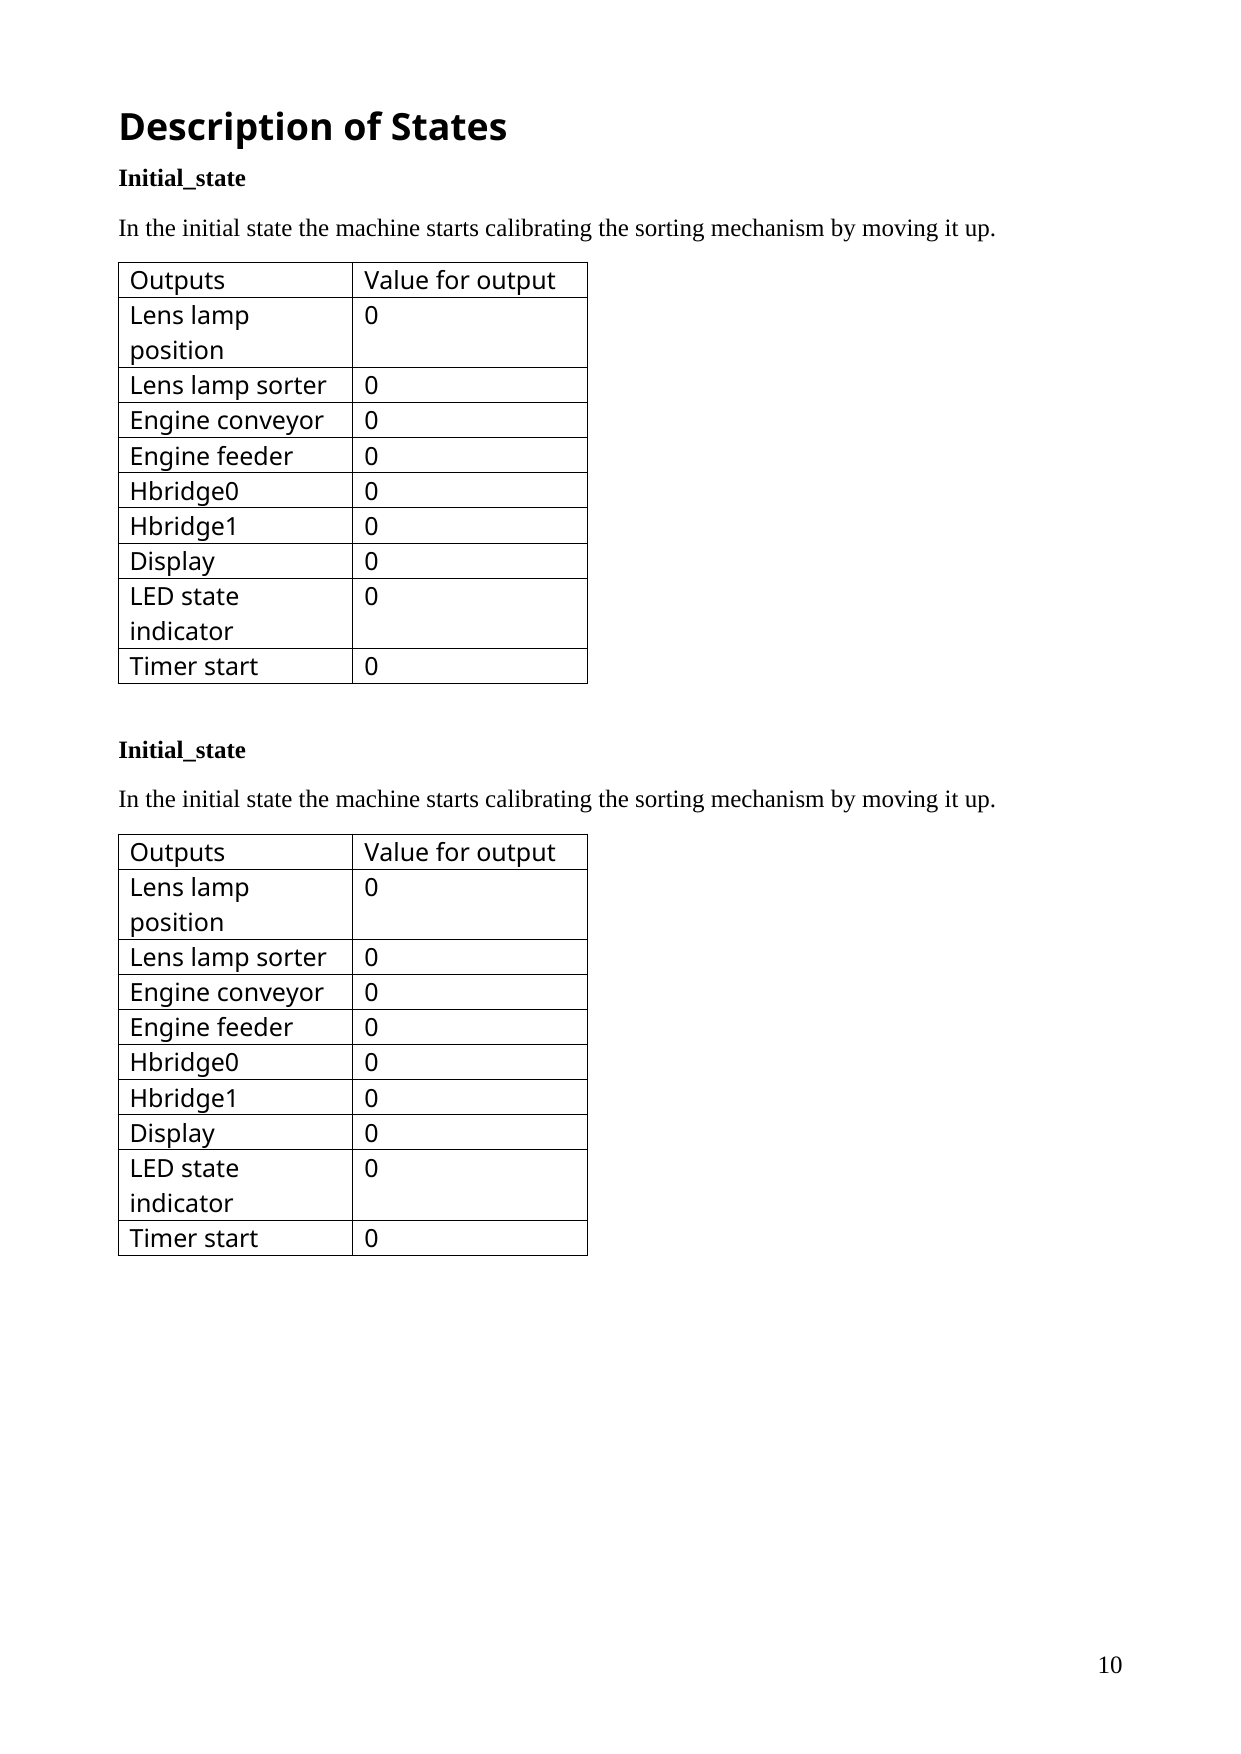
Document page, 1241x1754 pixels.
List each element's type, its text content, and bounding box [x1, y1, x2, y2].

table_cell 0 [353, 1221, 587, 1254]
text Initial_state [118, 163, 1122, 192]
table_cell Lens lamp position [119, 298, 352, 367]
text In the initial state the machine starts calibrating the sorting mechanism by moving it up. [118, 213, 1122, 241]
table_cell 0 [353, 579, 587, 648]
table_cell 0 [353, 438, 587, 472]
table_header Outputs [119, 835, 352, 869]
table_cell 0 [353, 298, 587, 367]
table_cell Lens lamp sorter [119, 368, 352, 402]
table_cell 0 [353, 975, 587, 1009]
table_cell Engine feeder [119, 1010, 352, 1044]
table_cell Engine feeder [119, 438, 352, 472]
table_cell Hbridge0 [119, 473, 352, 507]
table_cell 0 [353, 544, 587, 577]
table_cell 0 [353, 1010, 587, 1044]
table_cell Engine conveyor [119, 403, 352, 437]
table_cell 0 [353, 403, 587, 437]
table_cell LED state indicator [119, 1150, 352, 1219]
table_cell Hbridge0 [119, 1045, 352, 1079]
table_cell Hbridge1 [119, 508, 352, 542]
table_cell Timer start [119, 649, 352, 683]
table_cell Hbridge1 [119, 1080, 352, 1114]
text In the initial state the machine starts calibrating the sorting mechanism by moving it up. [118, 784, 1122, 813]
subtitle Description of States [118, 100, 1122, 151]
table_cell Lens lamp position [119, 870, 352, 939]
table_cell 0 [353, 1150, 587, 1219]
table_cell Timer start [119, 1221, 352, 1254]
table_cell 0 [353, 368, 587, 402]
table_cell Lens lamp sorter [119, 940, 352, 974]
table_cell 0 [353, 1045, 587, 1079]
table_cell Engine conveyor [119, 975, 352, 1009]
table_header Outputs [119, 263, 352, 297]
table_header Value for output [353, 835, 587, 869]
table_cell 0 [353, 473, 587, 507]
table_cell 0 [353, 1115, 587, 1149]
table_cell 0 [353, 940, 587, 974]
table_cell LED state indicator [119, 579, 352, 648]
table_cell 0 [353, 1080, 587, 1114]
table_header Value for output [353, 263, 587, 297]
table_cell 0 [353, 508, 587, 542]
table_cell Display [119, 1115, 352, 1149]
table_cell 0 [353, 649, 587, 683]
table_cell 0 [353, 870, 587, 939]
text Initial_state [118, 735, 1122, 764]
table_cell Display [119, 544, 352, 577]
